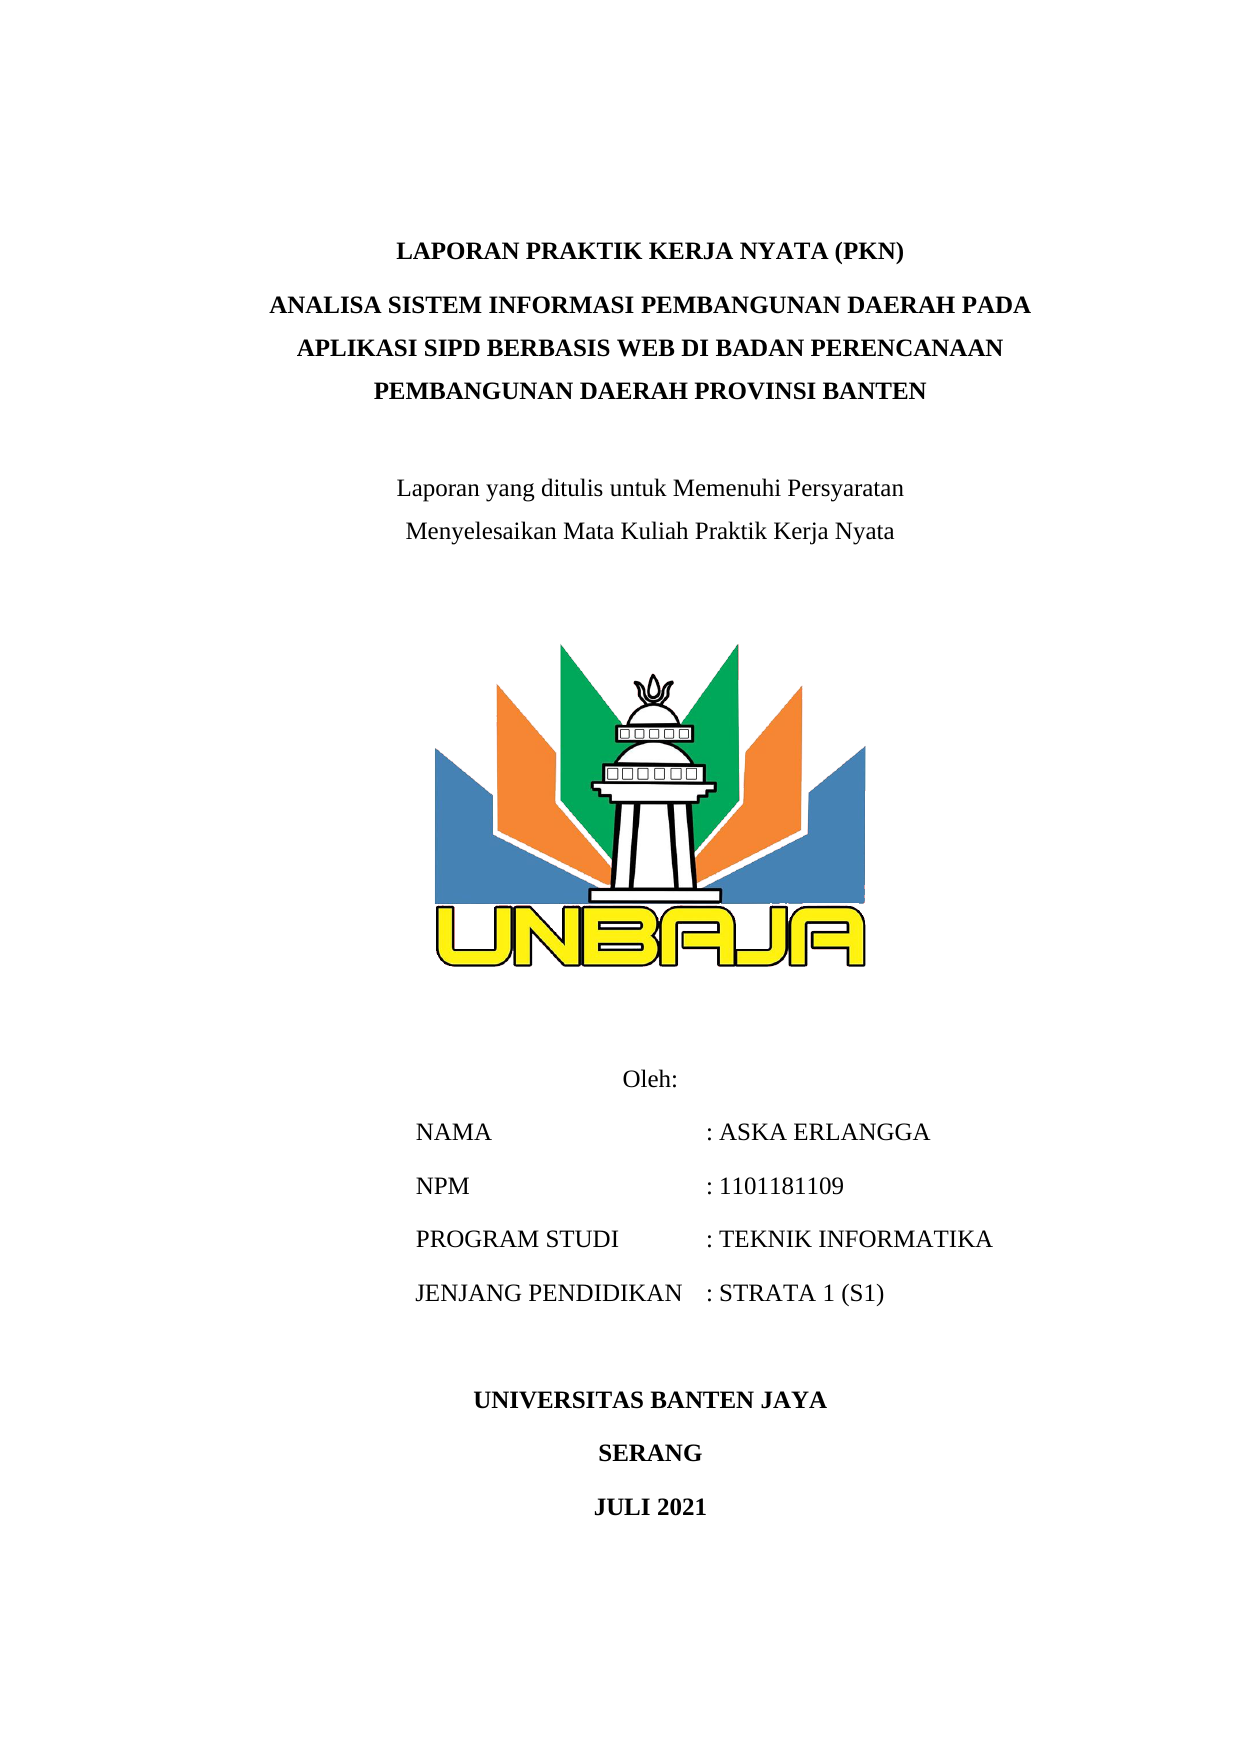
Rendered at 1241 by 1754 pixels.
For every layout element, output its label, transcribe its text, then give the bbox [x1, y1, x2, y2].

text JENJANG PENDIDIKAN : STRATA 1 (S1) [415, 1278, 1063, 1307]
text UNIVERSITAS BANTEN JAYA [237, 1385, 1063, 1414]
text Laporan yang ditulis untuk Memenuhi Persyaratan [237, 473, 1063, 501]
text SERANG [237, 1438, 1063, 1467]
text Menyelesaikan Mata Kuliah Praktik Kerja Nyata [237, 516, 1063, 544]
text JULI 2021 [237, 1492, 1063, 1521]
text PROGRAM STUDI : TEKNIK INFORMATIKA [416, 1224, 1063, 1253]
picture [434, 643, 866, 967]
text Oleh: [237, 1064, 1063, 1092]
text LAPORAN PRAKTIK KERJA NYATA (PKN) [237, 236, 1063, 265]
text NAMA : ASKA ERLANGGA [416, 1117, 1063, 1146]
text NPM : 1101181109 [416, 1171, 1063, 1199]
text ANALISA SISTEM INFORMASI PEMBANGUNAN DAERAH PADA APLIKASI SIPD BERBASIS WEB DI BADAN PERENCANAAN PEMBANGUNAN DAERAH PROVINSI BANTEN [237, 290, 1063, 405]
